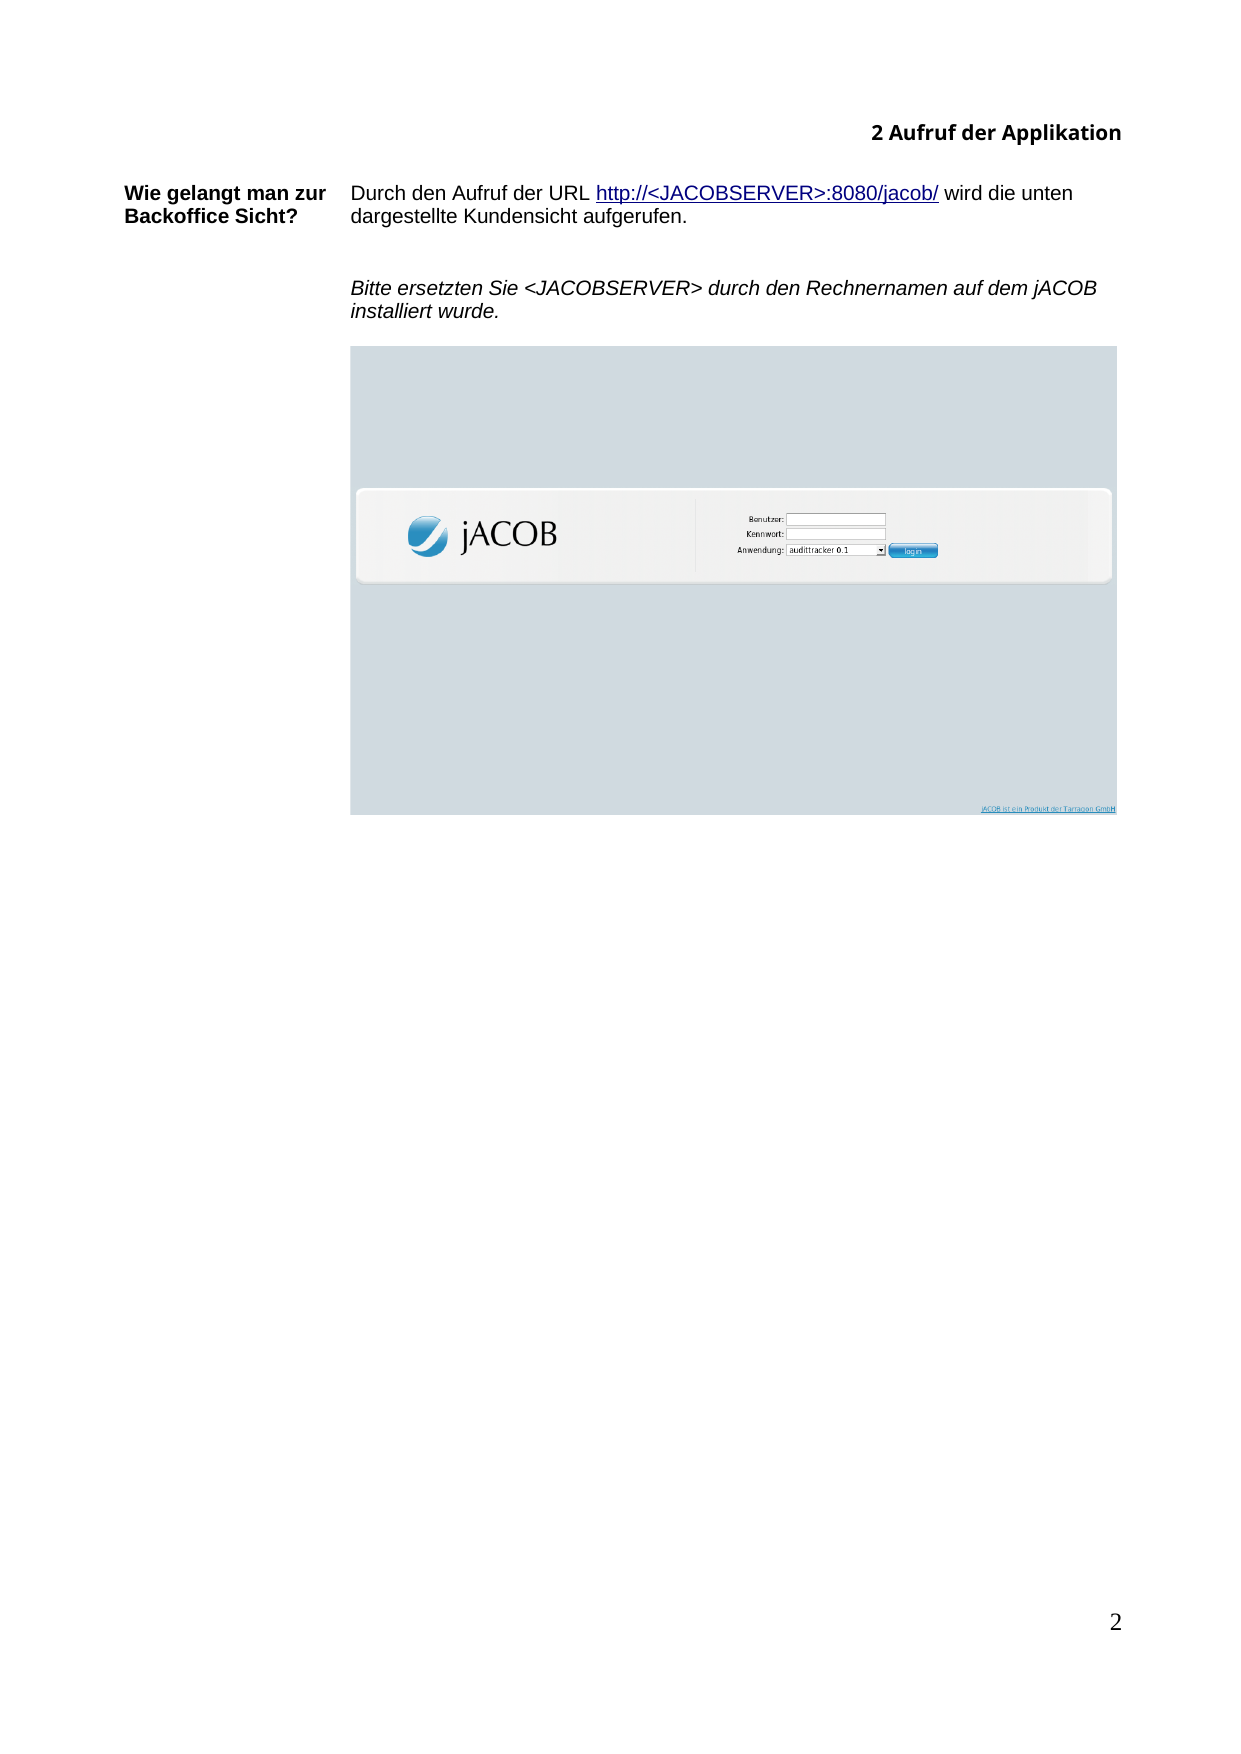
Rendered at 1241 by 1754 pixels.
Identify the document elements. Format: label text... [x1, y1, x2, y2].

table_header Durch den Aufruf der URL http://<JACOBSERVER>:8080/jacob/ wird die unten dargestellte Kundensicht aufgerufen. Bitte ersetzten Sie <JACOBSERVER> durch den Rechnernamen auf dem jACOB installiert wurde. [344, 176, 1123, 340]
table_cell [118, 868, 344, 915]
table_cell [344, 868, 1123, 915]
table_header Wie gelangt man zur Backoffice Sicht? [118, 176, 344, 340]
table_cell [118, 340, 344, 868]
table_cell [344, 815, 1123, 868]
picture [350, 346, 1117, 815]
table_cell [344, 340, 1123, 814]
